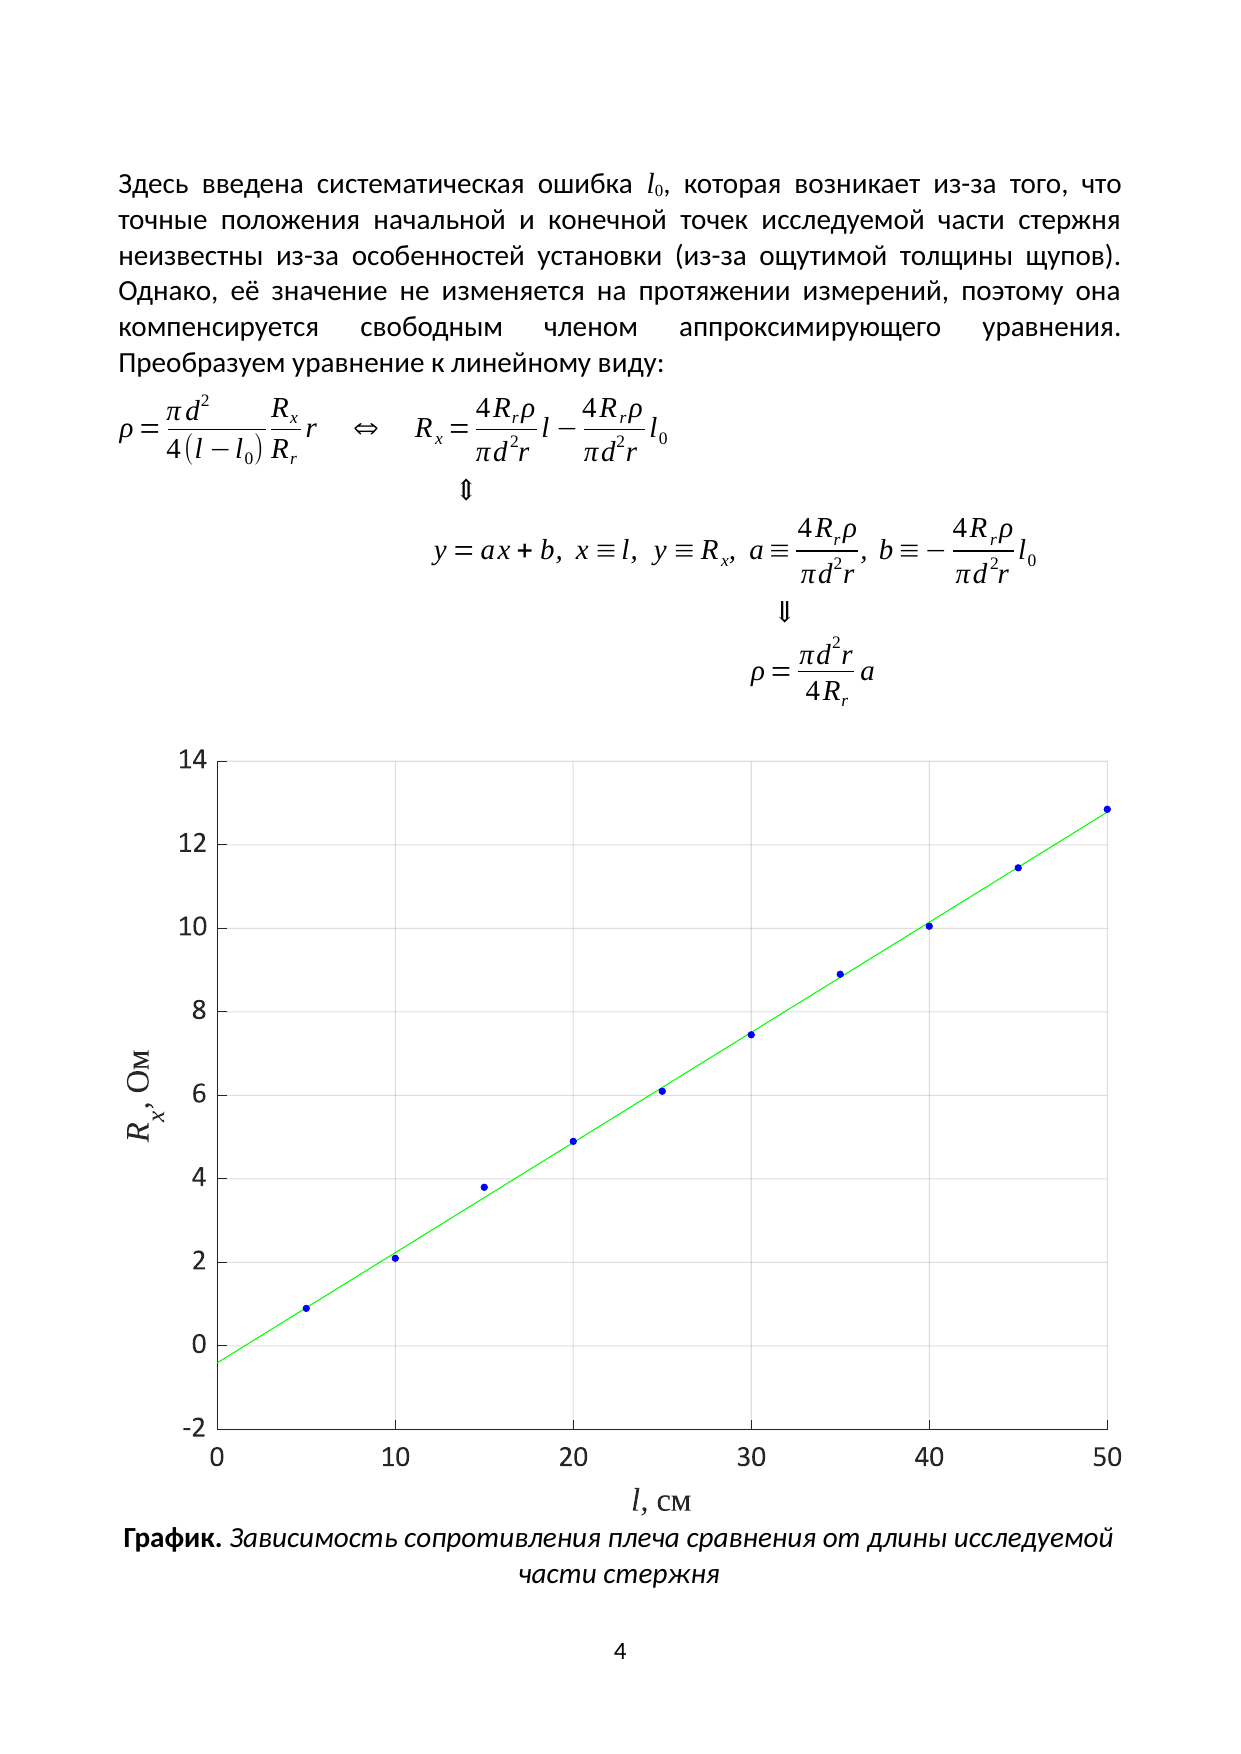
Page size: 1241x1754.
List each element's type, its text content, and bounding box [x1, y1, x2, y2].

text Здесь введена систематическая ошибка l0, которая возникает из-за того, что точные положения начальной и конечной точек исследуемой части стержня неизвестны из-за особенностей установки (из-за ощутимой толщины щупов). Однако, её значение не изменяется на протяжении измерений, поэтому она компенсируется свободным членом аппроксимирующего уравнения. Преобразуем уравнение к линейному виду: [118, 166, 1122, 379]
text График. Зависимость сопротивления плеча сравнения от длины исследуемой части стержня [118, 1519, 1122, 1591]
